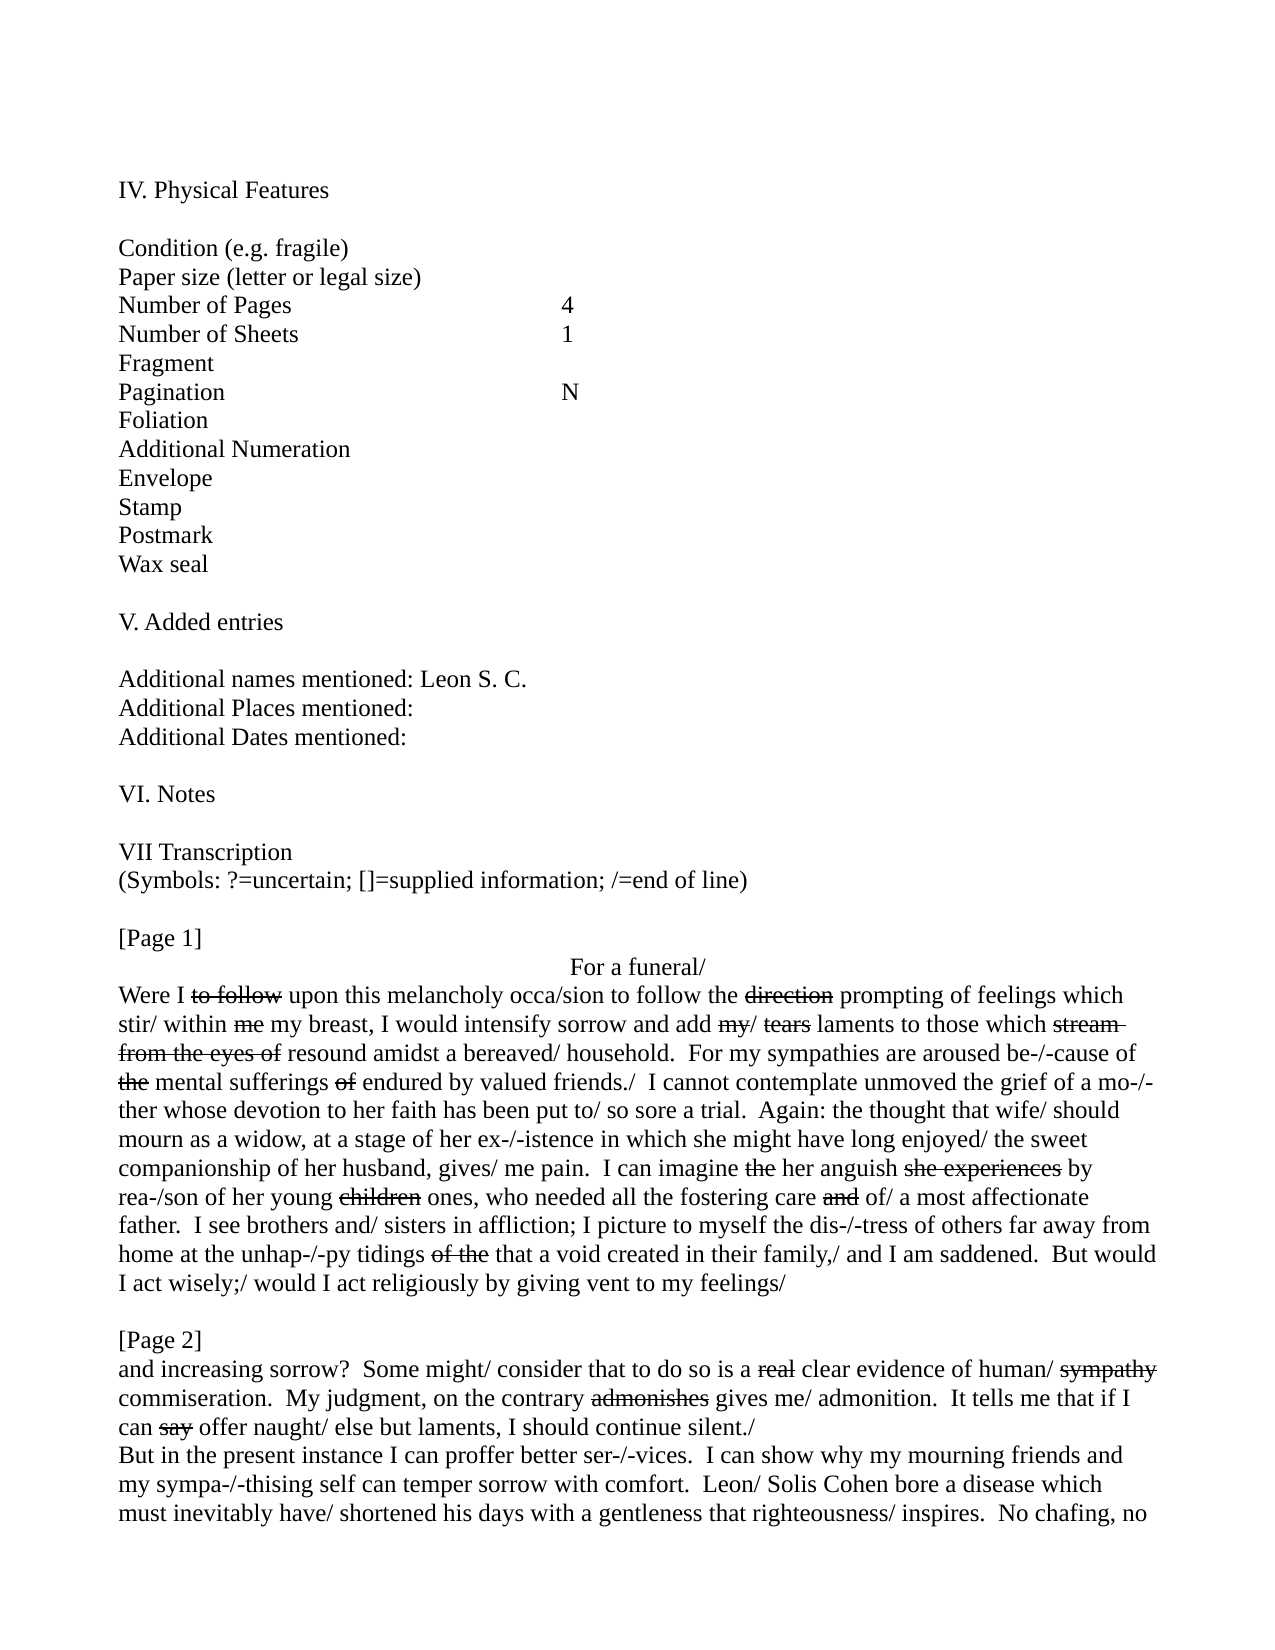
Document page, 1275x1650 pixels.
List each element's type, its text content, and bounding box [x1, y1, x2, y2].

text Fragment [118, 348, 1157, 377]
text But in the present instance I can proffer better ser-/-vices. I can show why my mourning friends and my sympa-/-thising self can temper sorrow with comfort. Leon/ Solis Cohen bore a disease which must inevitably have/ shortened his days with a gentleness that righteousness/ inspires. No chafing, no [118, 1441, 1157, 1527]
text Envelope [118, 463, 1157, 492]
text Additional Numeration [118, 434, 1157, 463]
text Postma rk [118, 521, 1157, 549]
text Pagination N [118, 377, 1157, 406]
text [Page 2] [118, 1326, 1157, 1354]
text IV. Physical Features [118, 176, 1157, 204]
text Stamp [118, 492, 1157, 521]
text Paper size (letter or legal size) [118, 262, 1157, 291]
text Foliation [118, 406, 1157, 434]
text and increasing sorrow? Some might/ consider that to do so is a real clear evidence of human/ sympathy commiseration. My judgment, on the contrary admonishes gives me/ admonition. It tells me that if I can say offer naught/ else but laments, I should continue silent./ [118, 1354, 1157, 1441]
text For a funeral/ [118, 952, 1157, 981]
text (Symbols: ?=uncertain; []=supplied information; /=end of line) [118, 866, 1157, 894]
text Number of Sheets 1 [118, 319, 1157, 348]
text Additional names mentioned: Leon S. C. [118, 664, 1157, 693]
text Condition (e.g. fragile) [118, 233, 1157, 262]
text VII Transcription [118, 837, 1157, 866]
text Number of Pages 4 [118, 291, 1157, 319]
text Additional Dates mentioned: [118, 722, 1157, 751]
text Were I to follow upon this melancholy occa/sion to follow the direction prompting of feelings which stir/ within me my breast, I would intensify sorrow and add my/ tears laments to those which stream from the eyes of resound amidst a bereaved/ household. For my sympathies are aroused be-/-cause of the mental sufferings of endured by valued friends./ I cannot contemplate unmoved the grief of a mo-/-ther whose devotion to her faith has been put to/ so sore a trial. Again: the thought that wife/ should mourn as a widow, at a stage of her ex-/-istence in which she might have long enjoyed/ the sweet companionship of her husband, gives/ me pain. I can imagine the her anguish she experiences by rea-/son of her young children ones, who needed all the fostering care and of/ a most affectionate father. I see brothers and/ sisters in affliction; I picture to myself the dis-/-tress of others far away from home at the unhap-/-py tidings of the that a void created in their family,/ and I am saddened. But would I act wisely;/ would I act religiously by giving vent to my feelings/ [118, 981, 1157, 1297]
text VI. Notes [118, 779, 1157, 808]
text Additional Places mentioned: [118, 693, 1157, 722]
text Wax seal [118, 549, 1157, 578]
text V. Added entries [118, 607, 1157, 636]
text [Page 1] [118, 923, 1157, 952]
